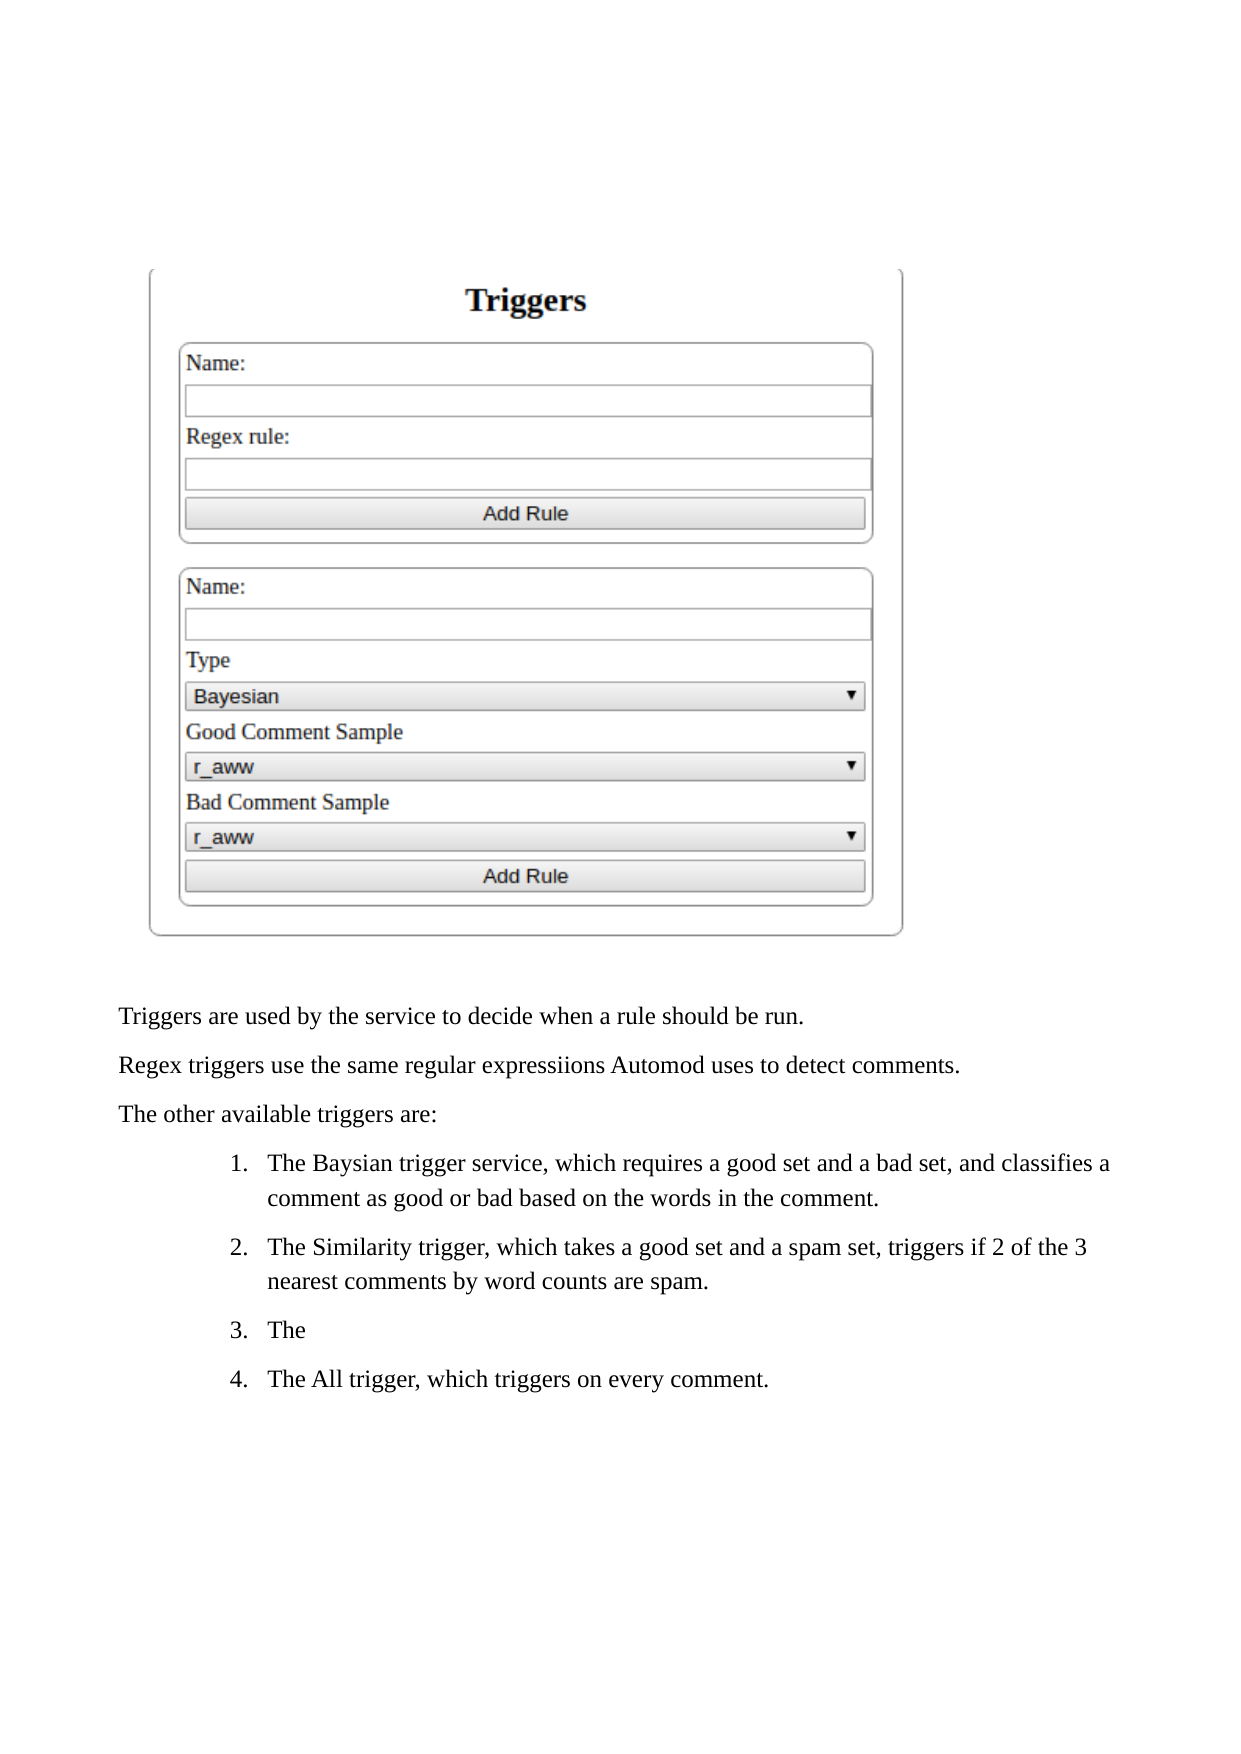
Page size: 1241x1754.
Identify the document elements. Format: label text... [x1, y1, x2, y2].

text Regex triggers use the same regular expressiions Automod uses to detect comments. [118, 1050, 1122, 1079]
list The [229, 1316, 1122, 1344]
picture [118, 269, 916, 938]
text Triggers are used by the service to decide when a rule should be run. [118, 1001, 1122, 1030]
list The Similarity trigger, which takes a good set and a spam set, triggers if 2 of the 3 nearest comments by word counts are spam. [229, 1232, 1122, 1295]
list The Baysian trigger service, which requires a good set and a bad set, and classifies a comment as good or bad based on the words in the comment. [229, 1148, 1122, 1212]
text The other available triggers are: [118, 1099, 1122, 1128]
list The All trigger, which triggers on every comment. [229, 1364, 1122, 1393]
